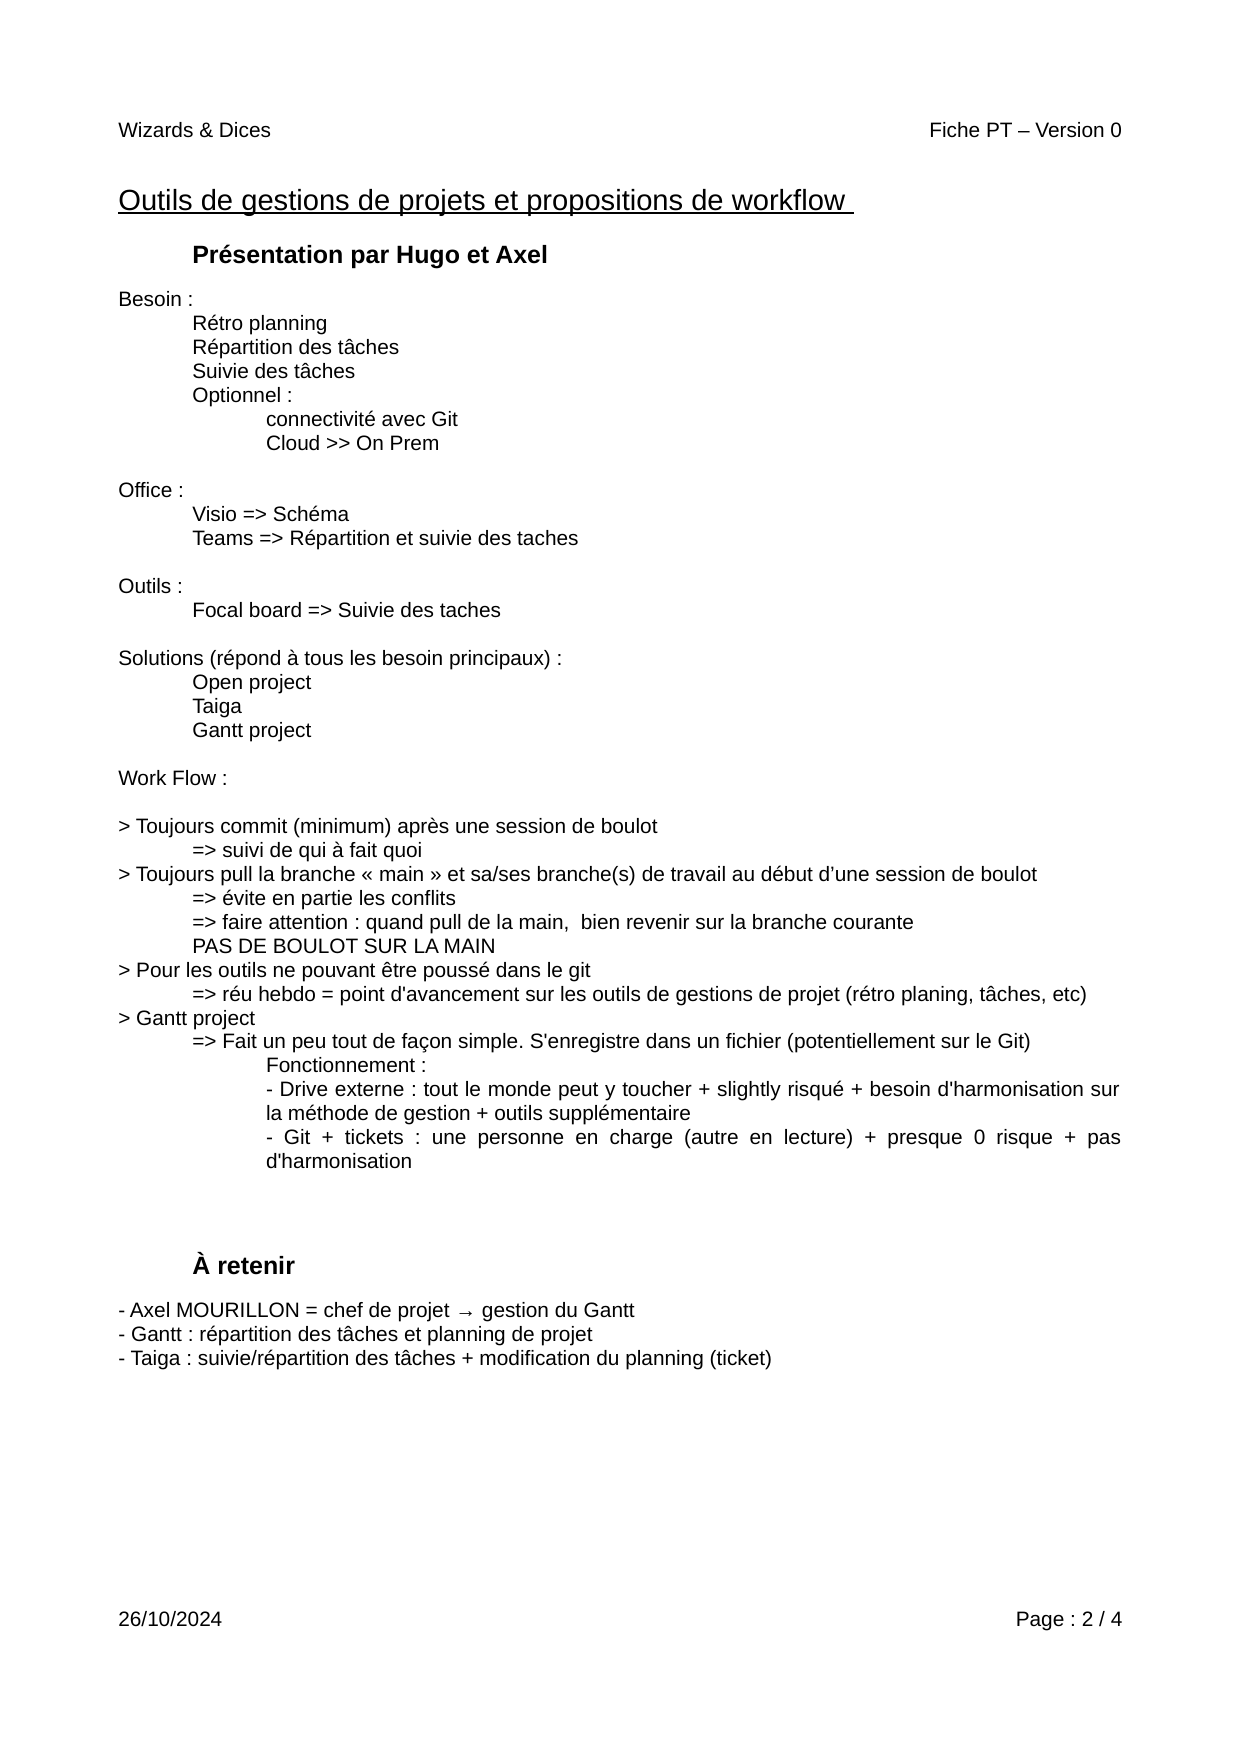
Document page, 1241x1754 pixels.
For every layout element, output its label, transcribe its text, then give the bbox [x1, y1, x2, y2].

text - Gantt : répartition des tâches et planning de projet [118, 1321, 1122, 1345]
text => faire attention : quand pull de la main, bien revenir sur la branche courante [192, 909, 1122, 933]
text connectivité avec Git [192, 406, 1122, 430]
text Solutions (répond à tous les besoin principaux) : [118, 646, 1122, 670]
text - Git + tickets : une personne en charge (autre en lecture) + presque 0 risque + pas d'harmonisation [266, 1125, 1122, 1173]
text PAS DE BOULOT SUR LA MAIN [192, 933, 1122, 957]
text Suivie des tâches [192, 358, 1122, 382]
text Open project [192, 670, 1122, 694]
text - Axel MOURILLON = chef de projet → gestion du Gantt [118, 1297, 1122, 1321]
text > Toujours pull la branche « main » et sa/ses branche(s) de travail au début d’une session de boulot [118, 862, 1122, 886]
text Gantt project [192, 718, 1122, 742]
text Office : [118, 478, 1122, 502]
text Work Flow : [118, 766, 1122, 790]
text Visio => Schéma [192, 502, 1122, 526]
text Répartition des tâches [192, 334, 1122, 358]
text Rétro planning [192, 311, 1122, 334]
text => réu hebdo = point d'avancement sur les outils de gestions de projet (rétro planing, tâches, etc) [192, 981, 1122, 1005]
text - Drive externe : tout le monde peut y toucher + slightly risqué + besoin d'harmonisation sur la méthode de gestion + outils supplémentaire [266, 1077, 1122, 1125]
subtitle À retenir [192, 1251, 1122, 1280]
text => Fait un peu tout de façon simple. S'enregistre dans un fichier (potentiellement sur le Git) [192, 1029, 1122, 1053]
text Taiga [192, 694, 1122, 718]
text > Gantt project [118, 1005, 1122, 1029]
subtitle Présentation par Hugo et Axel [192, 240, 1122, 269]
text => évite en partie les conflits [192, 886, 1122, 909]
text Besoin : [118, 287, 1122, 311]
text Outils : [118, 574, 1122, 598]
subtitle Outils de gestions de projets et propositions de workflow [118, 183, 1122, 217]
text > Pour les outils ne pouvant être poussé dans le git [118, 957, 1122, 981]
text Focal board => Suivie des taches [192, 598, 1122, 622]
text Teams => Répartition et suivie des taches [192, 526, 1122, 550]
text Cloud >> On Prem [192, 430, 1122, 454]
text > Toujours commit (minimum) après une session de boulot [118, 814, 1122, 838]
text Optionnel : [192, 382, 1122, 406]
text => suivi de qui à fait quoi [192, 838, 1122, 862]
text - Taiga : suivie/répartition des tâches + modification du planning (ticket) [118, 1345, 1122, 1369]
text Fonctionnement : [266, 1053, 1122, 1077]
